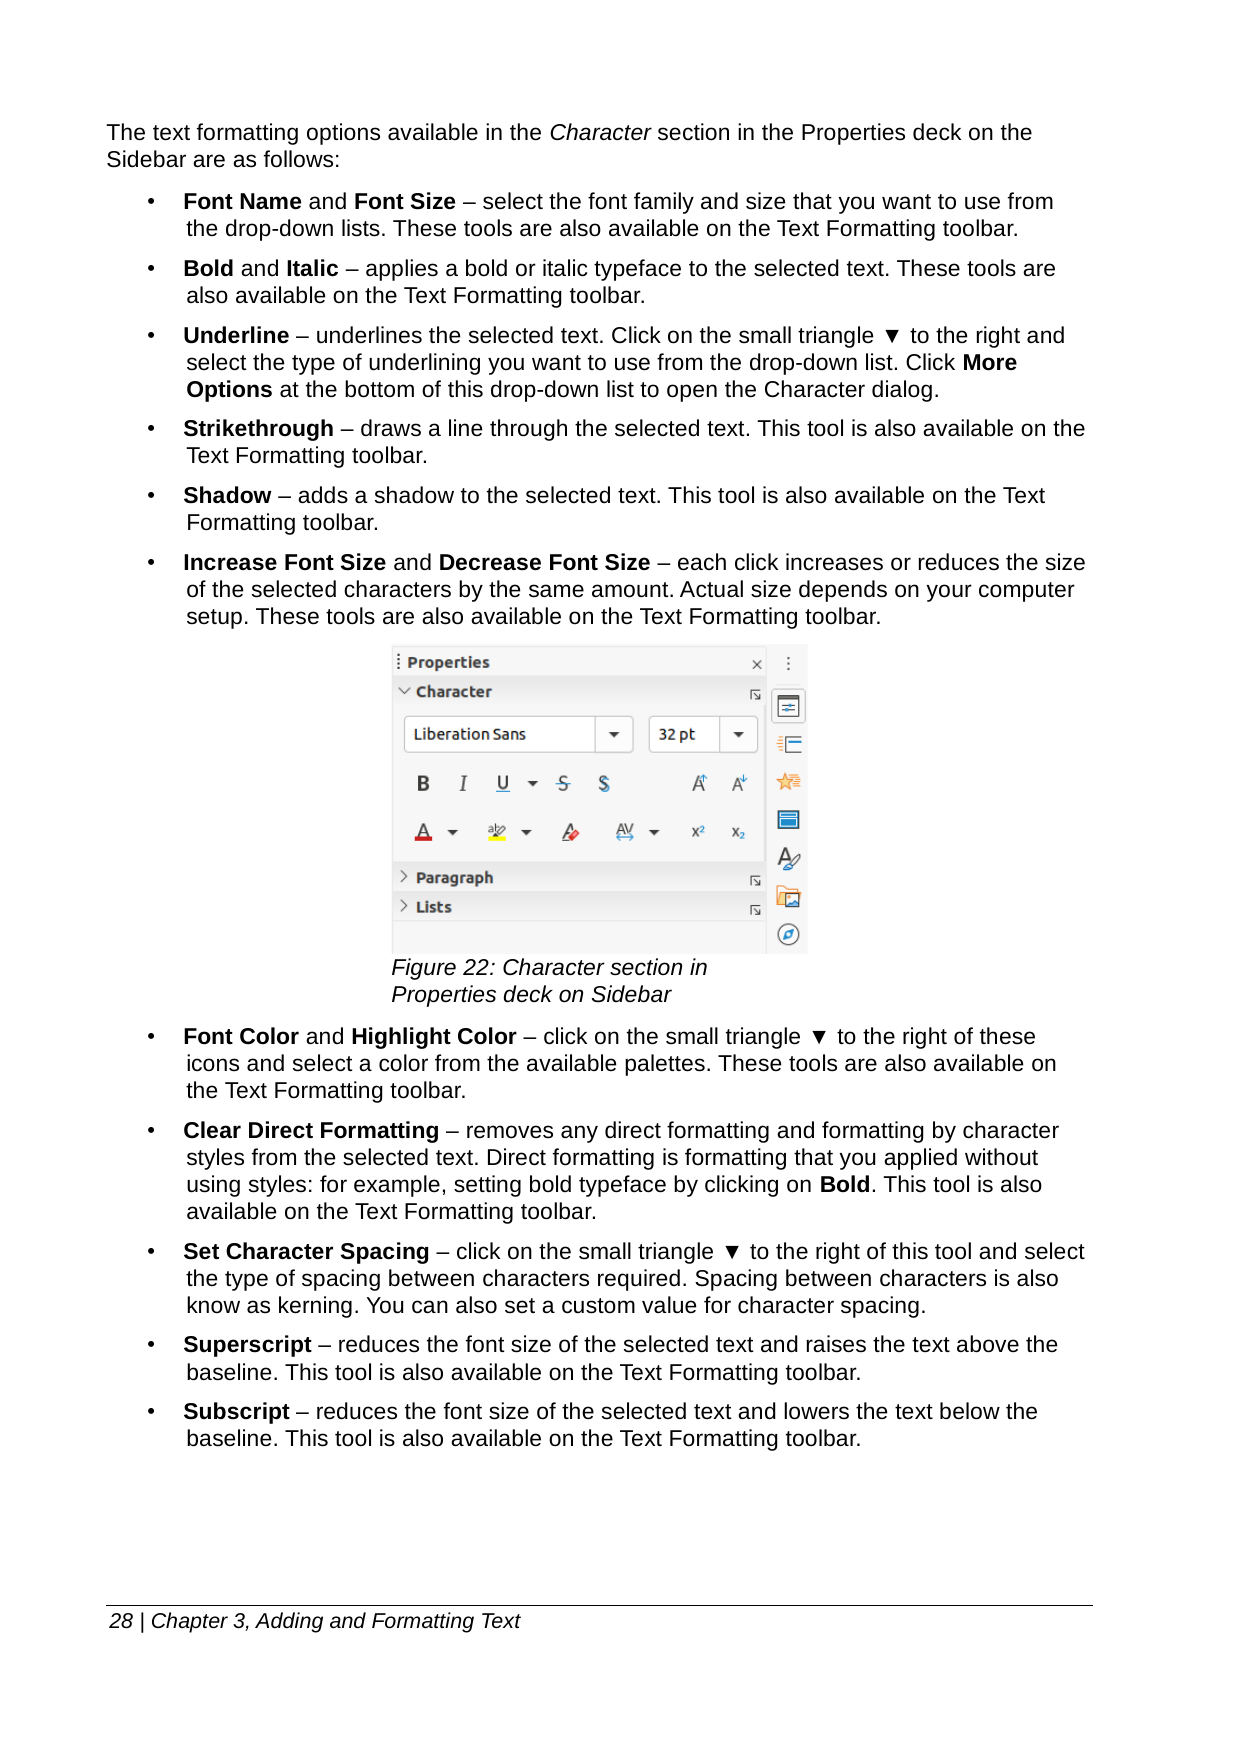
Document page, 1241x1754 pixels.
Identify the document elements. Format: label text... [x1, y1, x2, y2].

list Clear Direct Formatting – removes any direct formatting and formatting by character styles from the selected text. Direct formatting is formatting that you applied without using styles: for example, setting bold typeface by clicking on Bold. This tool is also available on the Text Formatting toolbar. [144, 1113, 1093, 1224]
list Font Color and Highlight Color – click on the small triangle ▼ to the right of these icons and select a color from the available palettes. These tools are also available on the Text Formatting toolbar. [144, 1019, 1093, 1104]
list Subscript – reduces the font size of the selected text and lowers the text below the baseline. This tool is also available on the Text Formatting toolbar. [144, 1394, 1093, 1454]
text The text formatting options available in the Character section in the Properties deck on the Sidebar are as follows: [106, 118, 1093, 172]
list Shadow – adds a shadow to the selected text. This tool is also available on the Text Formatting toolbar. [144, 478, 1093, 536]
list Font Name and Font Size – select the font family and size that you want to use from the drop-down lists. These tools are also available on the Text Formatting toolbar. [144, 185, 1093, 242]
list Underline – underlines the selected text. Click on the small triangle ▼ to the right and select the type of underlining you want to use from the drop-down list. Click More Options at the bottom of this drop-down list to open the Character dialog. [144, 318, 1093, 402]
text Figure 22: Character section in Properties deck on Sidebar [391, 954, 808, 1007]
list Bold and Italic – applies a bold or italic typeface to the selected text. These tools are also available on the Text Formatting toolbar. [144, 251, 1093, 308]
list Strikethrough – draws a line through the selected text. This tool is also available on the Text Formatting toolbar. [144, 412, 1093, 469]
list Set Character Spacing – click on the small triangle ▼ to the right of this tool and select the type of spacing between characters required. Spacing between characters is also know as kerning. You can also set a custom value for character spacing. [144, 1234, 1093, 1318]
picture [391, 644, 808, 954]
list Superscript – reduces the font size of the selected text and raises the text above the baseline. This tool is also available on the Text Formatting toolbar. [144, 1328, 1093, 1385]
list Increase Font Size and Decrease Font Size – each click increases or reduces the size of the selected characters by the same amount. Actual size depends on your computer setup. These tools are also available on the Text Formatting toolbar. [144, 545, 1093, 632]
